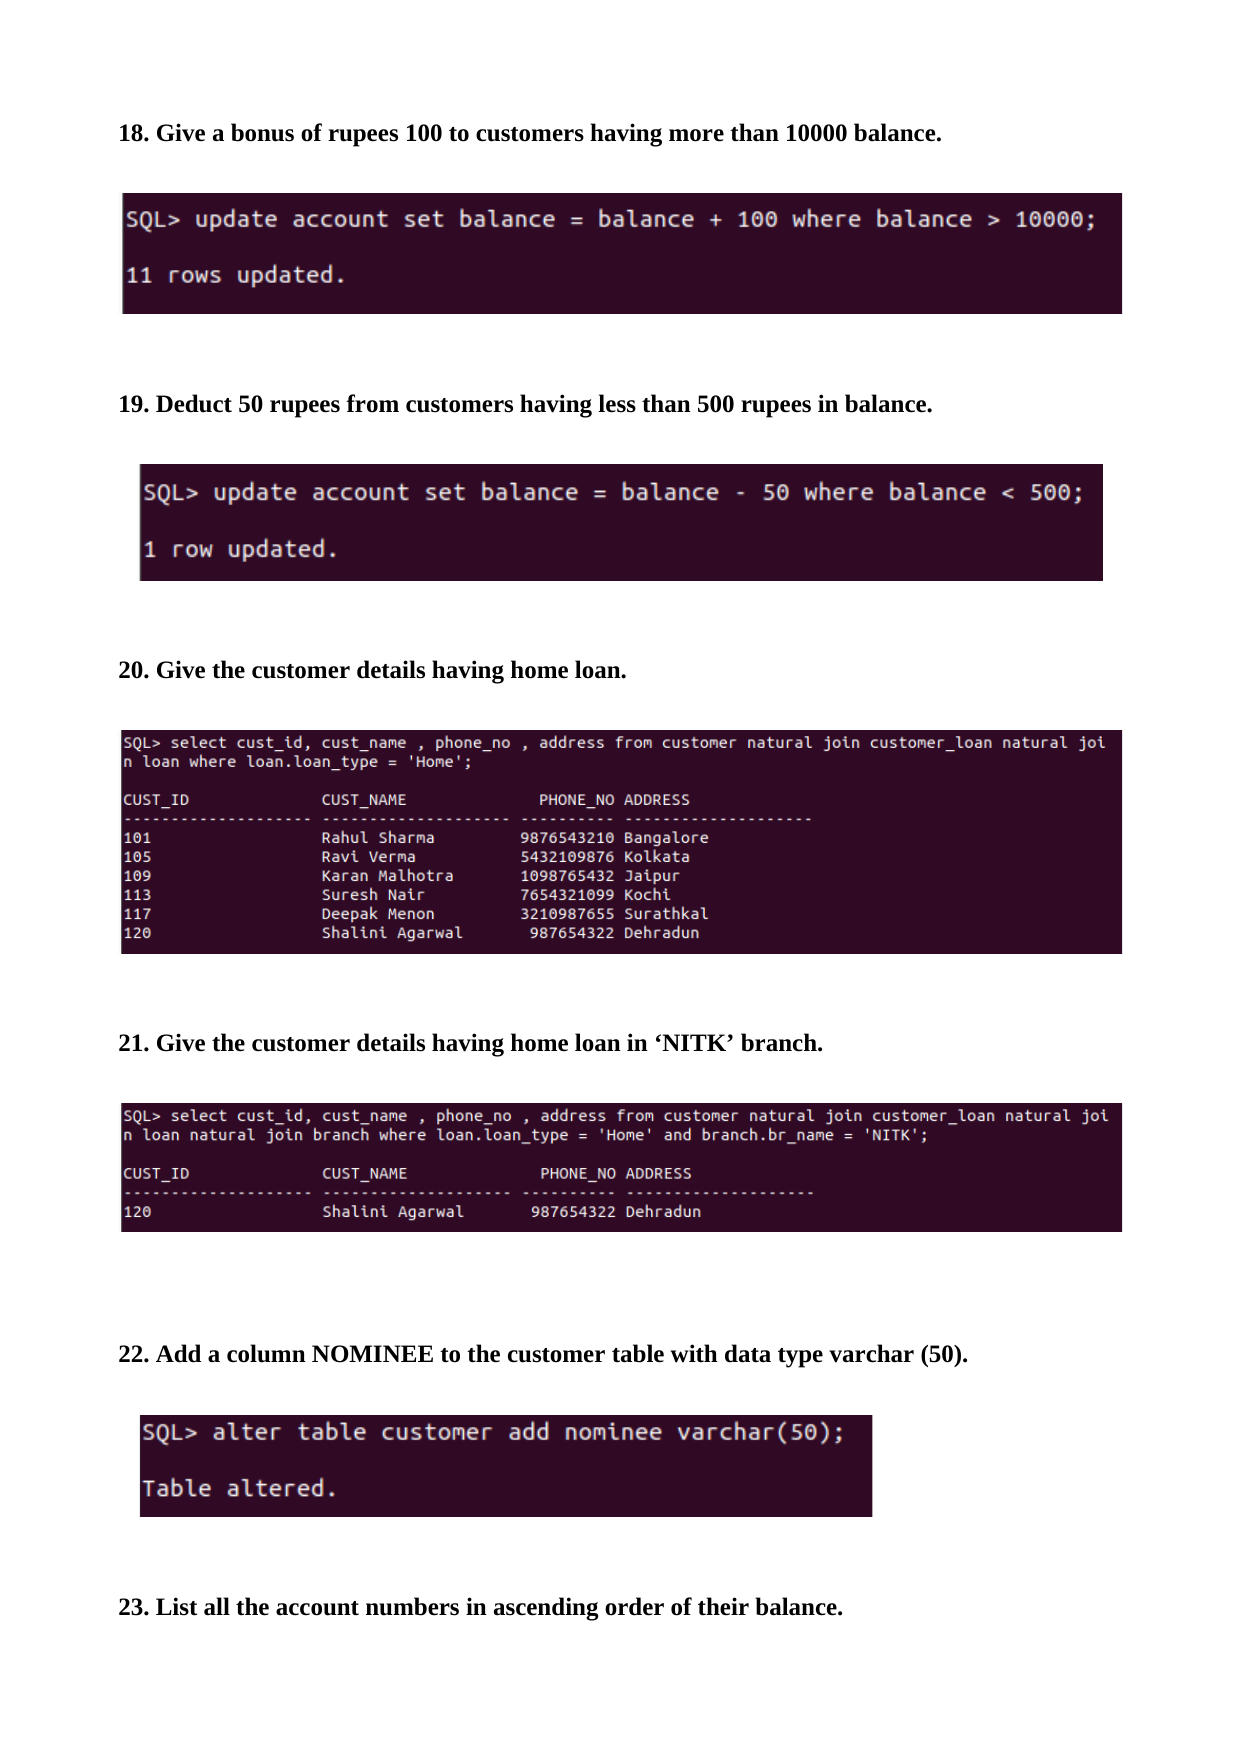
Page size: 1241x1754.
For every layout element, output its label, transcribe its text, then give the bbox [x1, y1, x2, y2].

text 21. Give the customer details having home loan in ‘NITK’ branch. [118, 1028, 1122, 1057]
picture [118, 730, 1123, 954]
picture [137, 464, 1103, 581]
text 19. Deduct 50 rupees from customers having less than 500 rupees in balance. [118, 389, 1122, 418]
text 18. Give a bonus of rupees 100 to customers having more than 10000 balance. [118, 118, 1122, 147]
picture [118, 1103, 1123, 1232]
text 22. Add a column NOMINEE to the customer table with data type varchar (50). [118, 1339, 1122, 1368]
picture [118, 193, 1123, 314]
text 20. Give the customer details having home loan. [118, 655, 1122, 684]
text 23. List all the account numbers in ascending order of their balance. [118, 1592, 1122, 1621]
picture [139, 1415, 873, 1517]
